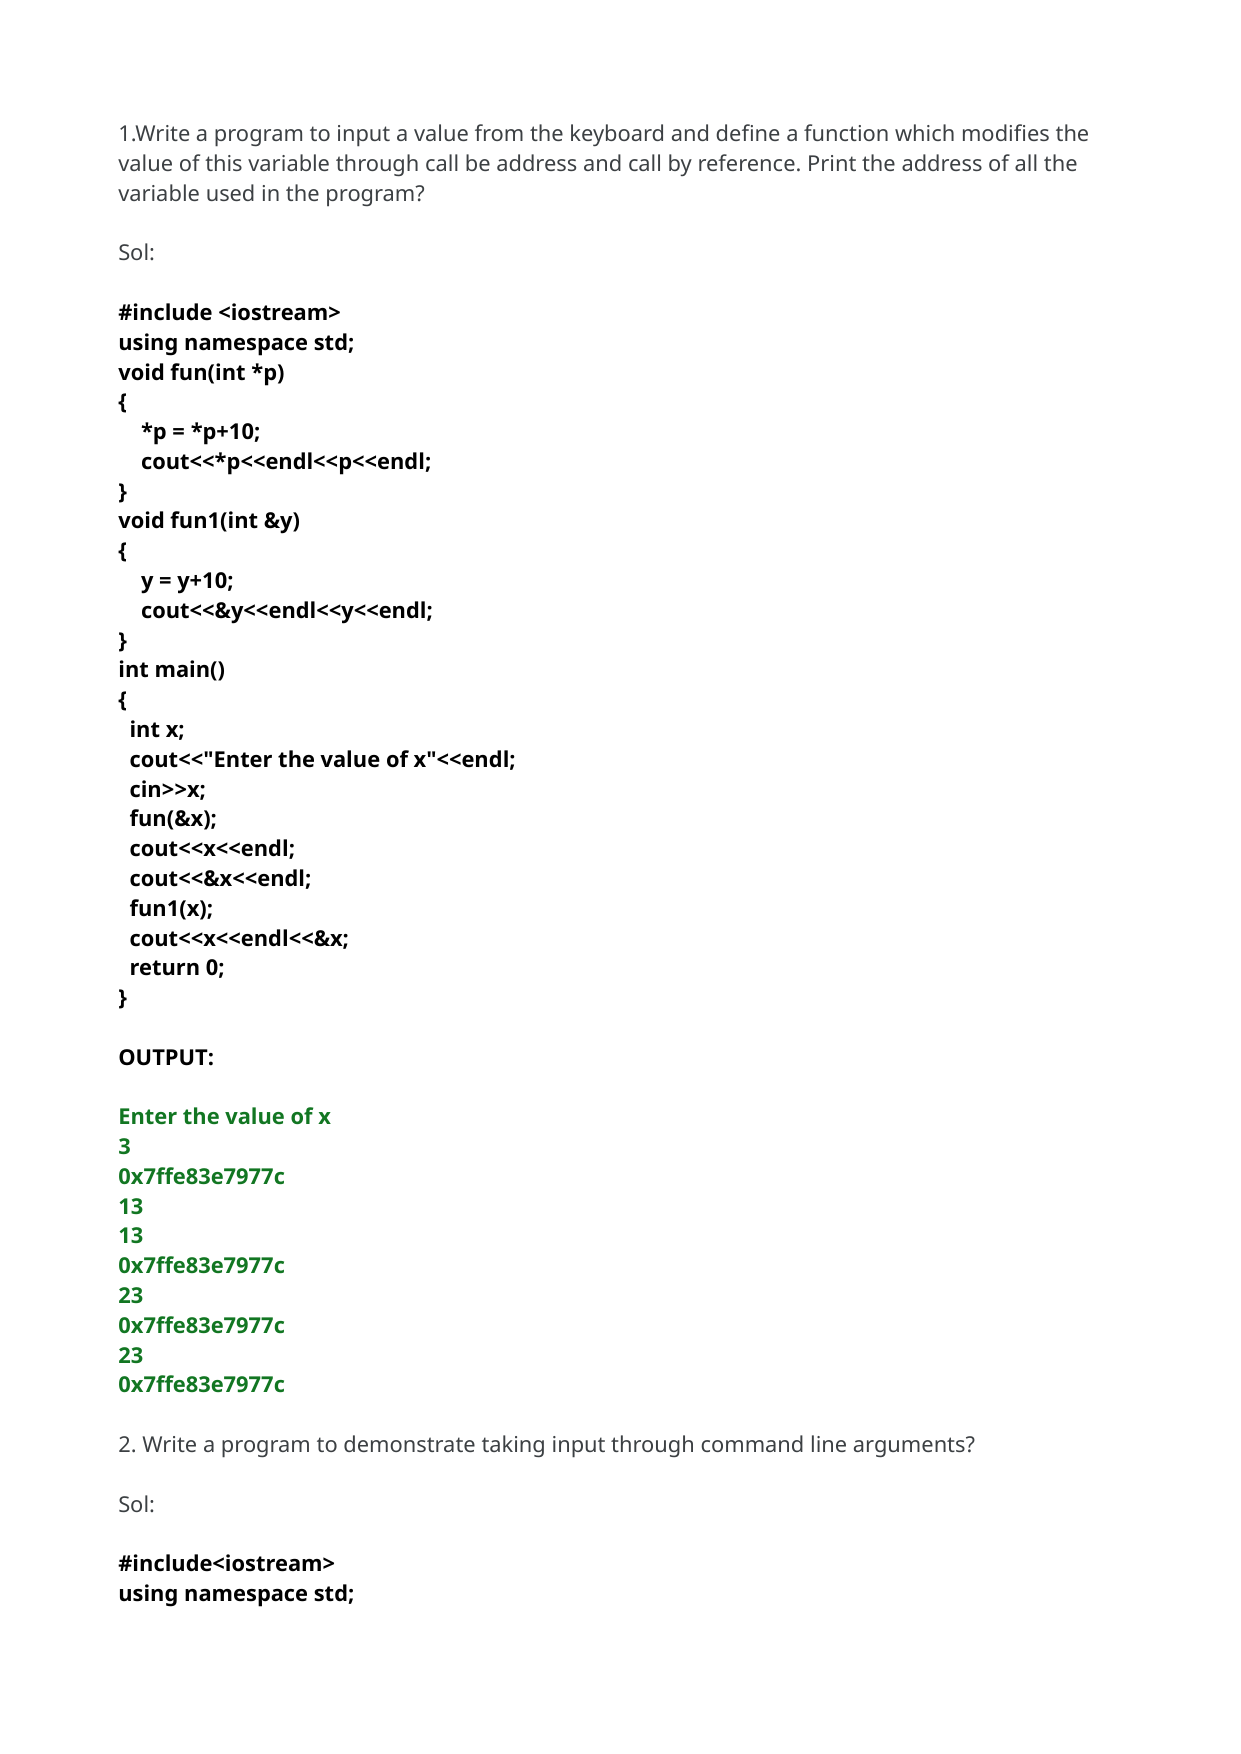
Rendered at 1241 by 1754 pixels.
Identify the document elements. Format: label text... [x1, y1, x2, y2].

text cout<<x<<endl; [118, 833, 1122, 863]
text 23 [118, 1280, 1122, 1310]
text 13 [118, 1220, 1122, 1250]
text cin>>x; [118, 773, 1122, 803]
text void fun1(int &y) [118, 505, 1122, 535]
text int x; [118, 714, 1122, 744]
text Enter the value of x [118, 1101, 1122, 1131]
text 2. Write a program to demonstrate taking input through command line arguments? [118, 1429, 1122, 1459]
text cout<<*p<<endl<<p<<endl; [118, 446, 1122, 476]
text *p = *p+10; [118, 416, 1122, 446]
text 0x7ffe83e7977c [118, 1369, 1122, 1399]
text Sol: [118, 1488, 1122, 1518]
text 0x7ffe83e7977c [118, 1310, 1122, 1339]
text fun(&x); [118, 803, 1122, 833]
text } [118, 624, 1122, 654]
text return 0; [118, 952, 1122, 982]
text fun1(x); [118, 893, 1122, 922]
text y = y+10; [118, 565, 1122, 595]
text 23 [118, 1339, 1122, 1369]
text { [118, 684, 1122, 714]
text 3 [118, 1131, 1122, 1161]
text { [118, 535, 1122, 565]
text #include <iostream> [118, 297, 1122, 327]
text void fun(int *p) [118, 356, 1122, 386]
text 13 [118, 1191, 1122, 1220]
text using namespace std; [118, 1578, 1122, 1608]
text 1.Write a program to input a value from the keyboard and define a function which modifies the value of this variable through call be address and call by reference. Print the address of all the variable used in the program? [118, 118, 1122, 207]
text cout<<x<<endl<<&x; [118, 922, 1122, 952]
text using namespace std; [118, 327, 1122, 356]
text int main() [118, 654, 1122, 684]
text } [118, 982, 1122, 1012]
text 0x7ffe83e7977c [118, 1161, 1122, 1191]
text cout<<"Enter the value of x"<<endl; [118, 744, 1122, 773]
text { [118, 386, 1122, 416]
text Sol: [118, 237, 1122, 267]
text OUTPUT: [118, 1042, 1122, 1071]
text 0x7ffe83e7977c [118, 1250, 1122, 1280]
text } [118, 476, 1122, 505]
text #include<iostream> [118, 1548, 1122, 1578]
text cout<<&x<<endl; [118, 863, 1122, 893]
text cout<<&y<<endl<<y<<endl; [118, 595, 1122, 624]
